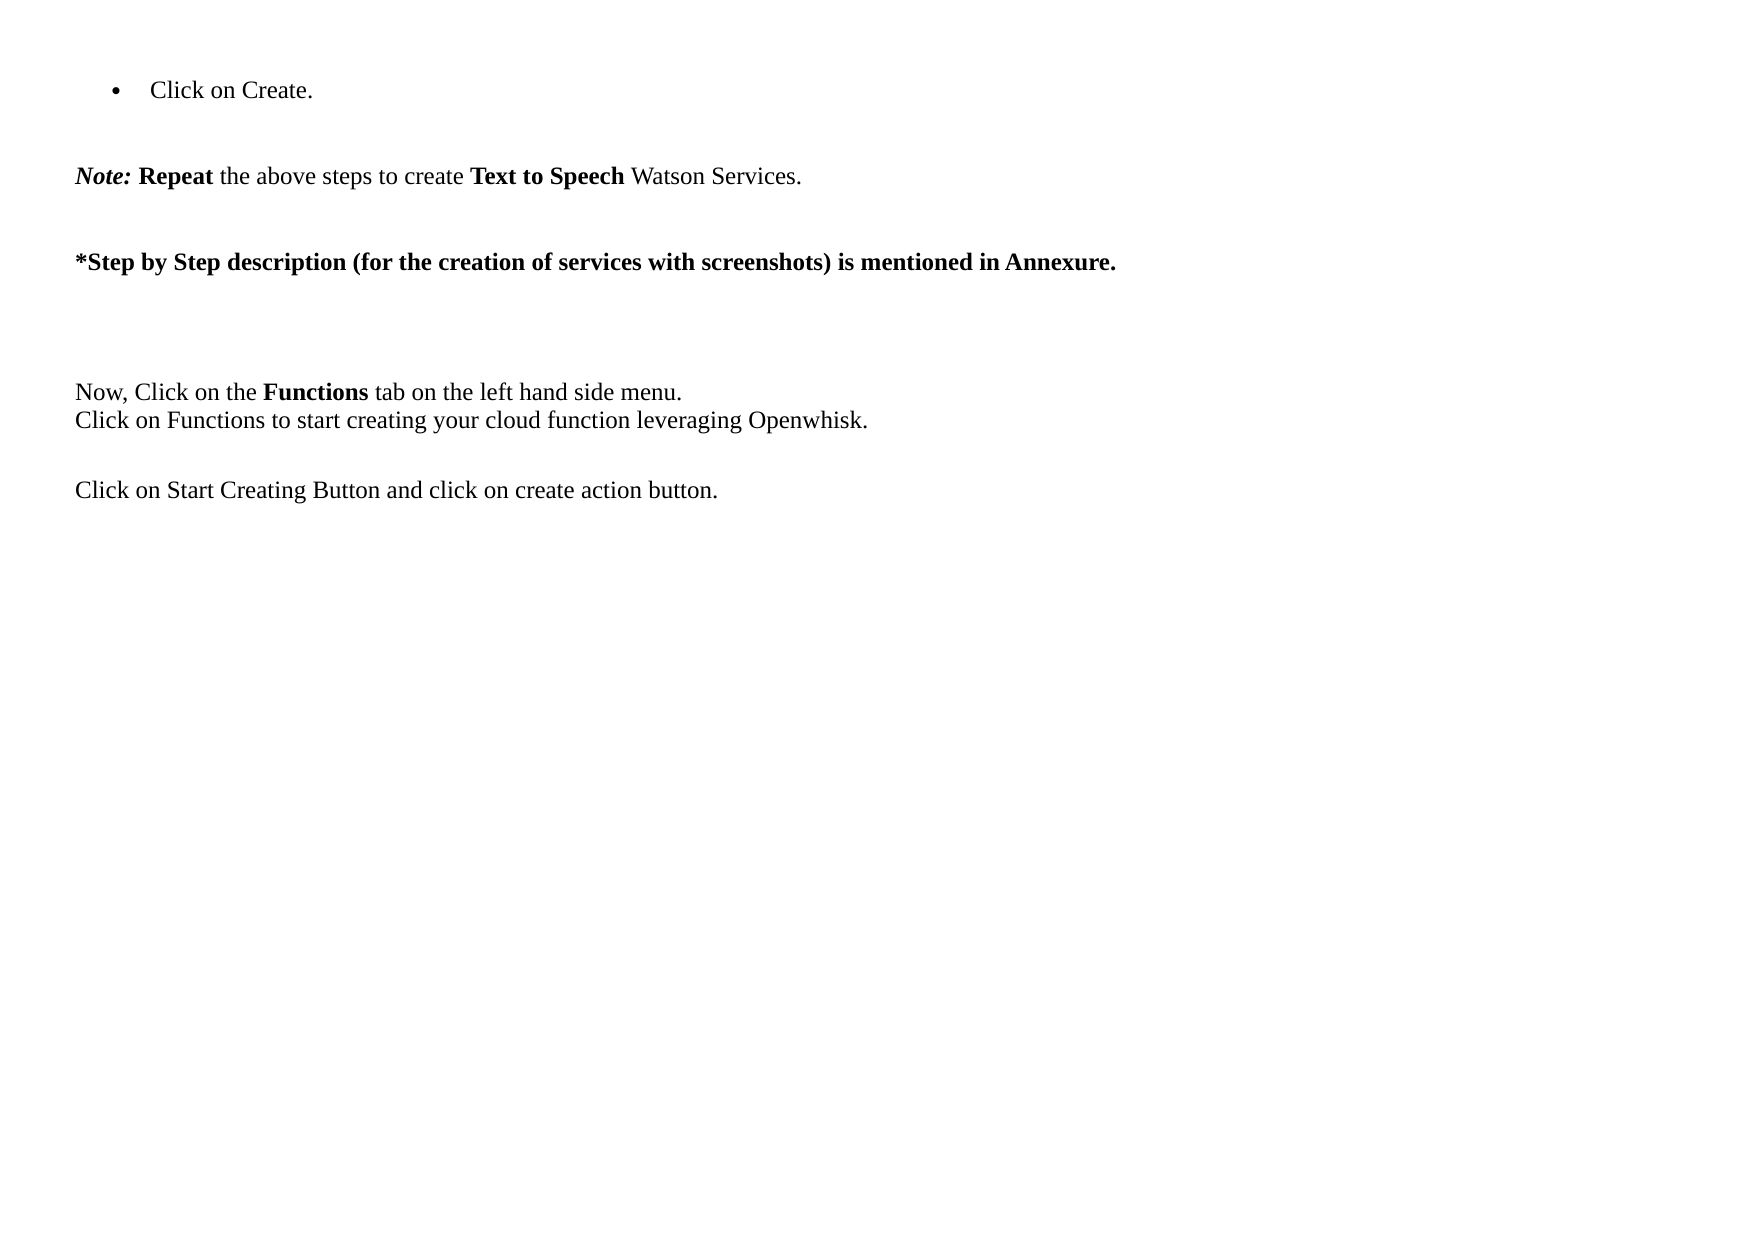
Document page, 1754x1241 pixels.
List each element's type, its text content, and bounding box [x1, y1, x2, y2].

text Now, Click on the Functions tab on the left hand side menu. Click on Functions to start creating your cloud function leveraging Openwhisk. [75, 377, 1679, 434]
list Click on Create. [112, 75, 1679, 104]
text Note: Repeat the above steps to create Text to Speech Watson Services. [75, 161, 1679, 190]
text Click on Start Creating Button and click on create action button. [75, 475, 1679, 504]
text *Step by Step description (for the creation of services with screenshots) is mentioned in Annexure. [75, 247, 1679, 276]
